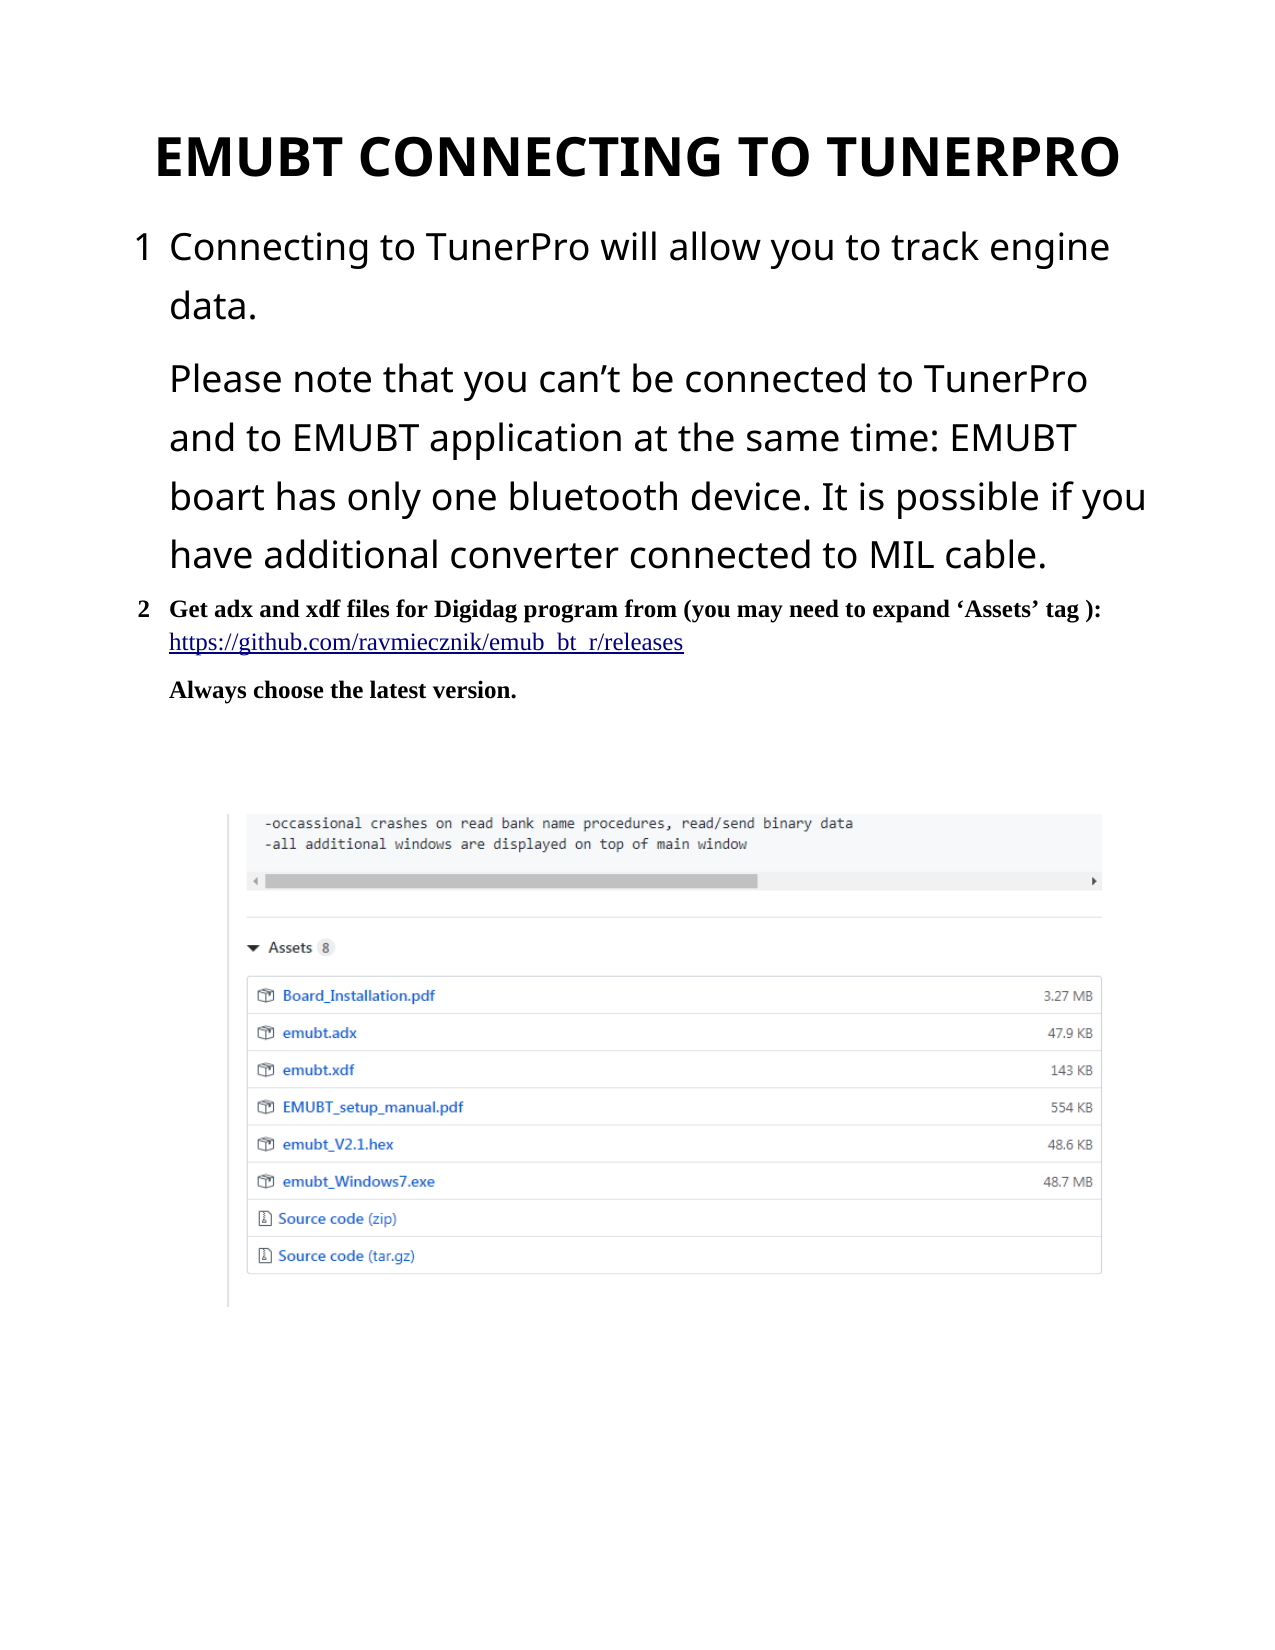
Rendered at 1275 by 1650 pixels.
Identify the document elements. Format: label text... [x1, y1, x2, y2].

table_cell [169, 1307, 1158, 1498]
table_header Connecting to TunerPro will allow you to track engine data. Please note that you can’t be connected to TunerPro and to EMUBT application at the same time: EMUBT boart has only one bluetooth device. It is possible if you have additional converter connected to MIL cable. [169, 221, 1158, 594]
table_cell [118, 767, 169, 1498]
table_cell [169, 767, 1158, 814]
table_header 1 [118, 221, 169, 594]
table_cell Get adx and xdf files for Digidag program from (you may need to expand ‘Assets’ tag ): https://github.com/ravmiecznik/emub_bt_r/releases Always choose the latest version. [169, 595, 1158, 767]
text EMUBT CONNECTING TO TUNERPRO [118, 118, 1157, 192]
picture [168, 814, 1158, 1307]
table_cell 2 [118, 595, 169, 767]
